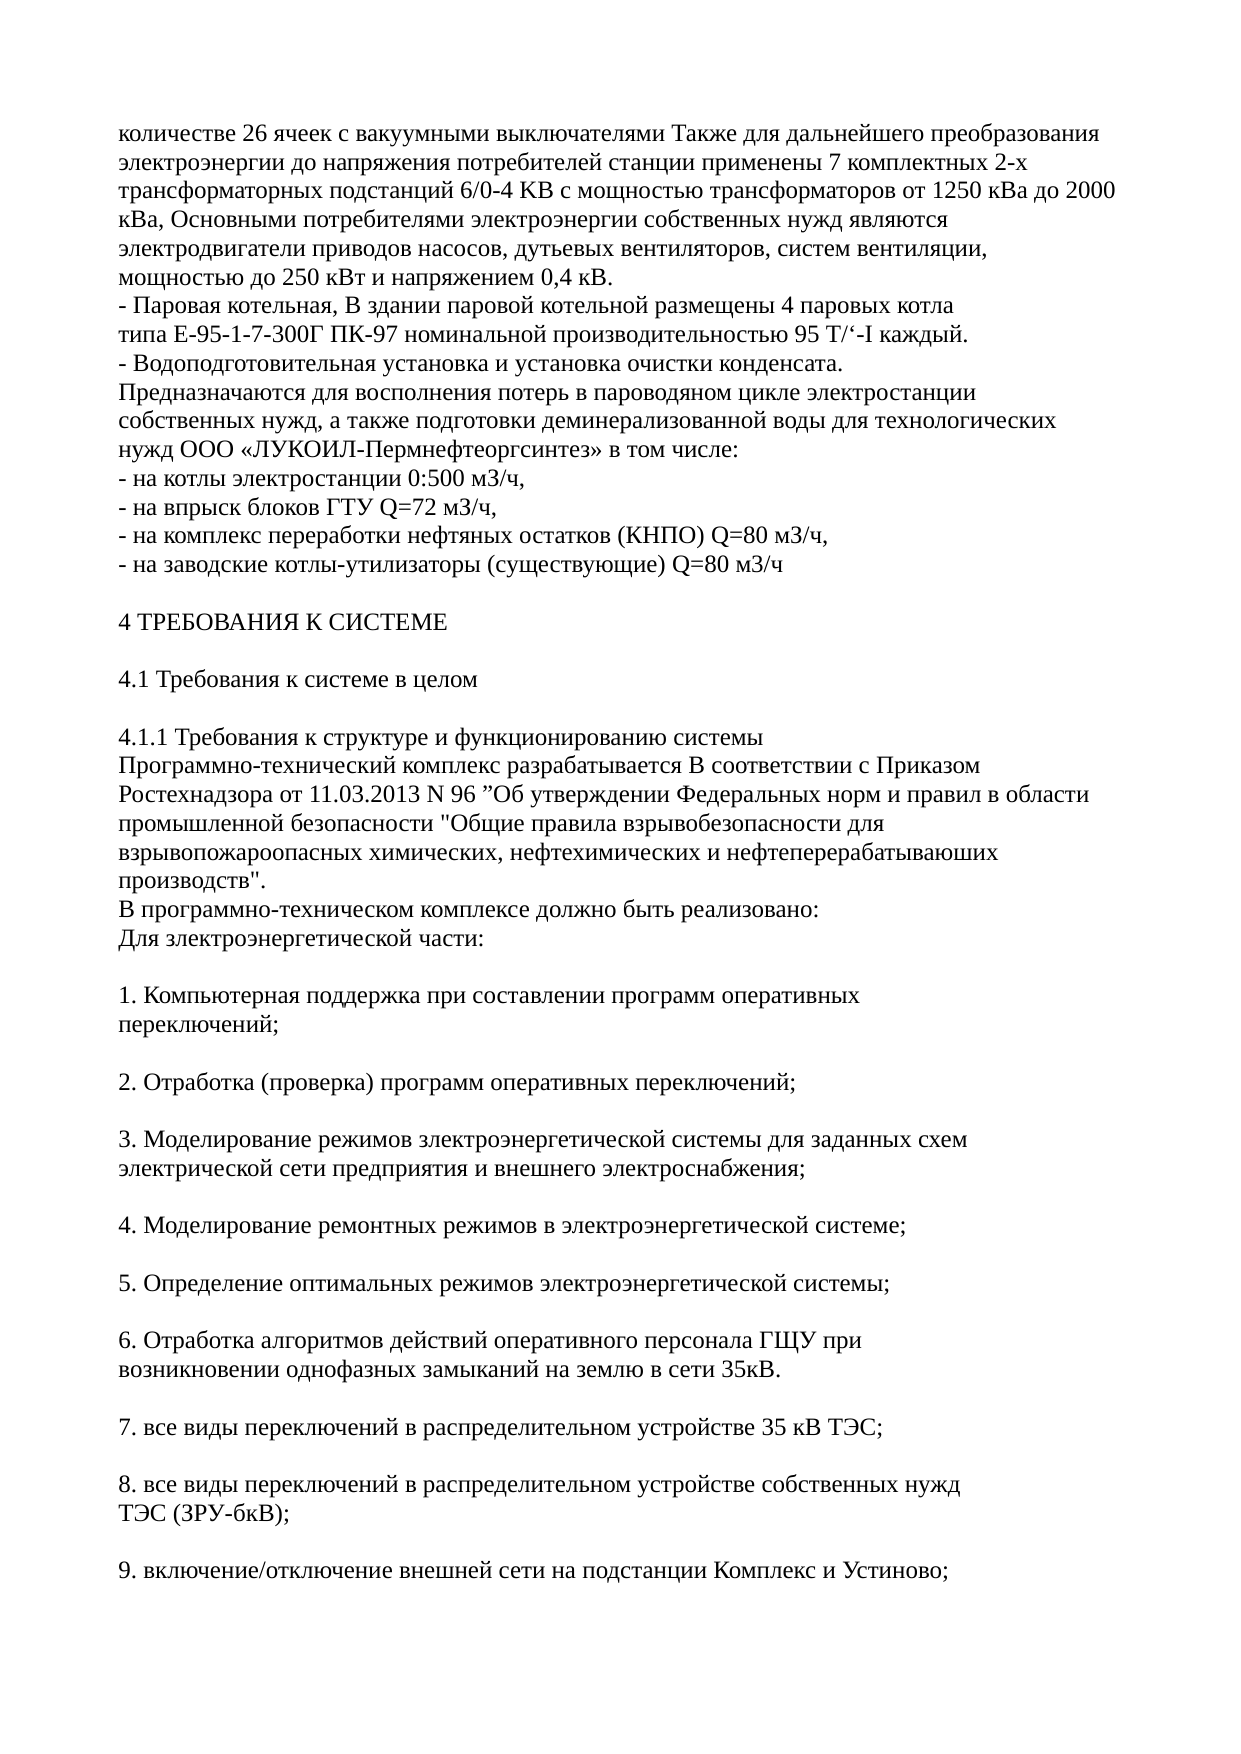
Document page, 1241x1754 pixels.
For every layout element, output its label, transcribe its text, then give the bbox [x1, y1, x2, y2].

text взрывопожароопасных химических, нефтехимических и нефтеперерабатываюших [118, 837, 1122, 866]
text Программно-технический комплекс разрабатывается B соответствии с Приказом [118, 751, 1122, 779]
text собственных нужд, а также подготовки деминерализованной воды для технологических [118, 406, 1122, 434]
text 6. Отработка алгоритмов действий оперативного персонала ГЩУ при [118, 1326, 1122, 1354]
text - на комплекс переработки нефтяных остатков (КНПО) Q=80 мЗ/ч, [118, 521, 1122, 549]
text промышленной безопасности "Общие правила взрывобезопасности для [118, 808, 1122, 837]
text 9. включение/отключение внешней сети на подстанции Комплекс и Устиново; [118, 1556, 1122, 1584]
text количестве 26 ячеек с вакуумными выключателями Также для дальнейшего преобразования [118, 118, 1122, 147]
text 5. Определение оптимальных режимов электроэнергетической системы; [118, 1268, 1122, 1297]
text - на заводские котлы-утилизаторы (существующие) Q=80 м3/ч [118, 549, 1122, 578]
text 4 ТРЕБОВАНИЯ К СИСТЕМЕ [118, 607, 1122, 636]
text мощностью до 250 кВт и напряжением 0,4 кВ. [118, 262, 1122, 291]
text 1. Компьютерная поддержка при составлении программ оперативных [118, 981, 1122, 1009]
text ТЭС (ЗРУ-бкВ); [118, 1498, 1122, 1527]
text электродвигатели приводов насосов, дутьевых вентиляторов, систем вентиляции, [118, 233, 1122, 262]
text 4.1 Требования к системе в целом [118, 664, 1122, 693]
text возникновении однофазных замыканий на землю в сети 35кВ. [118, 1354, 1122, 1383]
text 7. все виды переключений в распределительном устройстве 35 кВ ТЭС; [118, 1412, 1122, 1441]
text трансформаторных подстанций 6/0-4 KB с мощностью трансформаторов от 1250 кВа до 2000 [118, 176, 1122, 204]
text электрической сети предприятия и внешнего электроснабжения; [118, 1153, 1122, 1182]
text - Паровая котельная, В здании паровой котельной размещены 4 паровых котла [118, 291, 1122, 319]
text электроэнергии до напряжения потребителей станции применены 7 комплектных 2-х [118, 147, 1122, 176]
text Для злектроэнергетической части: [118, 923, 1122, 952]
text производств". [118, 866, 1122, 894]
text - на впрыск блоков ГТУ Q=72 мЗ/ч, [118, 492, 1122, 521]
text переключений; [118, 1009, 1122, 1038]
text 4. Моделирование ремонтных режимов в электроэнергетической системе; [118, 1211, 1122, 1239]
text кВа, Основными потребителями электроэнергии собственных нужд являются [118, 204, 1122, 233]
text 3. Моделирование режимов злектроэнергетической системы для заданных схем [118, 1124, 1122, 1153]
text Ростехнадзора от 11.03.2013 N 96 ”Об утверждении Федеральных норм и правил в области [118, 779, 1122, 808]
text В программно-техническом комплексе должно быть реализовано: [118, 894, 1122, 923]
text - на котлы электростанции 0:500 мЗ/ч, [118, 463, 1122, 492]
text типа Е-95-1-7-300Г ПК-97 номинальной производительностью 95 T/‘-I каждый. [118, 319, 1122, 348]
text Предназначаются для восполнения потерь в пароводяном цикле электростанции [118, 377, 1122, 406]
text 2. Отработка (проверка) программ оперативных переключений; [118, 1067, 1122, 1096]
text 8. все виды переключений в распределительном устройстве собственных нужд [118, 1469, 1122, 1498]
text 4.1.1 Требования к структуре и функционированию системы [118, 722, 1122, 751]
text нужд ООО «ЛУКОИЛ-Пермнефтеоргсинтез» в том числе: [118, 434, 1122, 463]
text - Водоподготовительная установка и установка очистки конденсата. [118, 348, 1122, 377]
